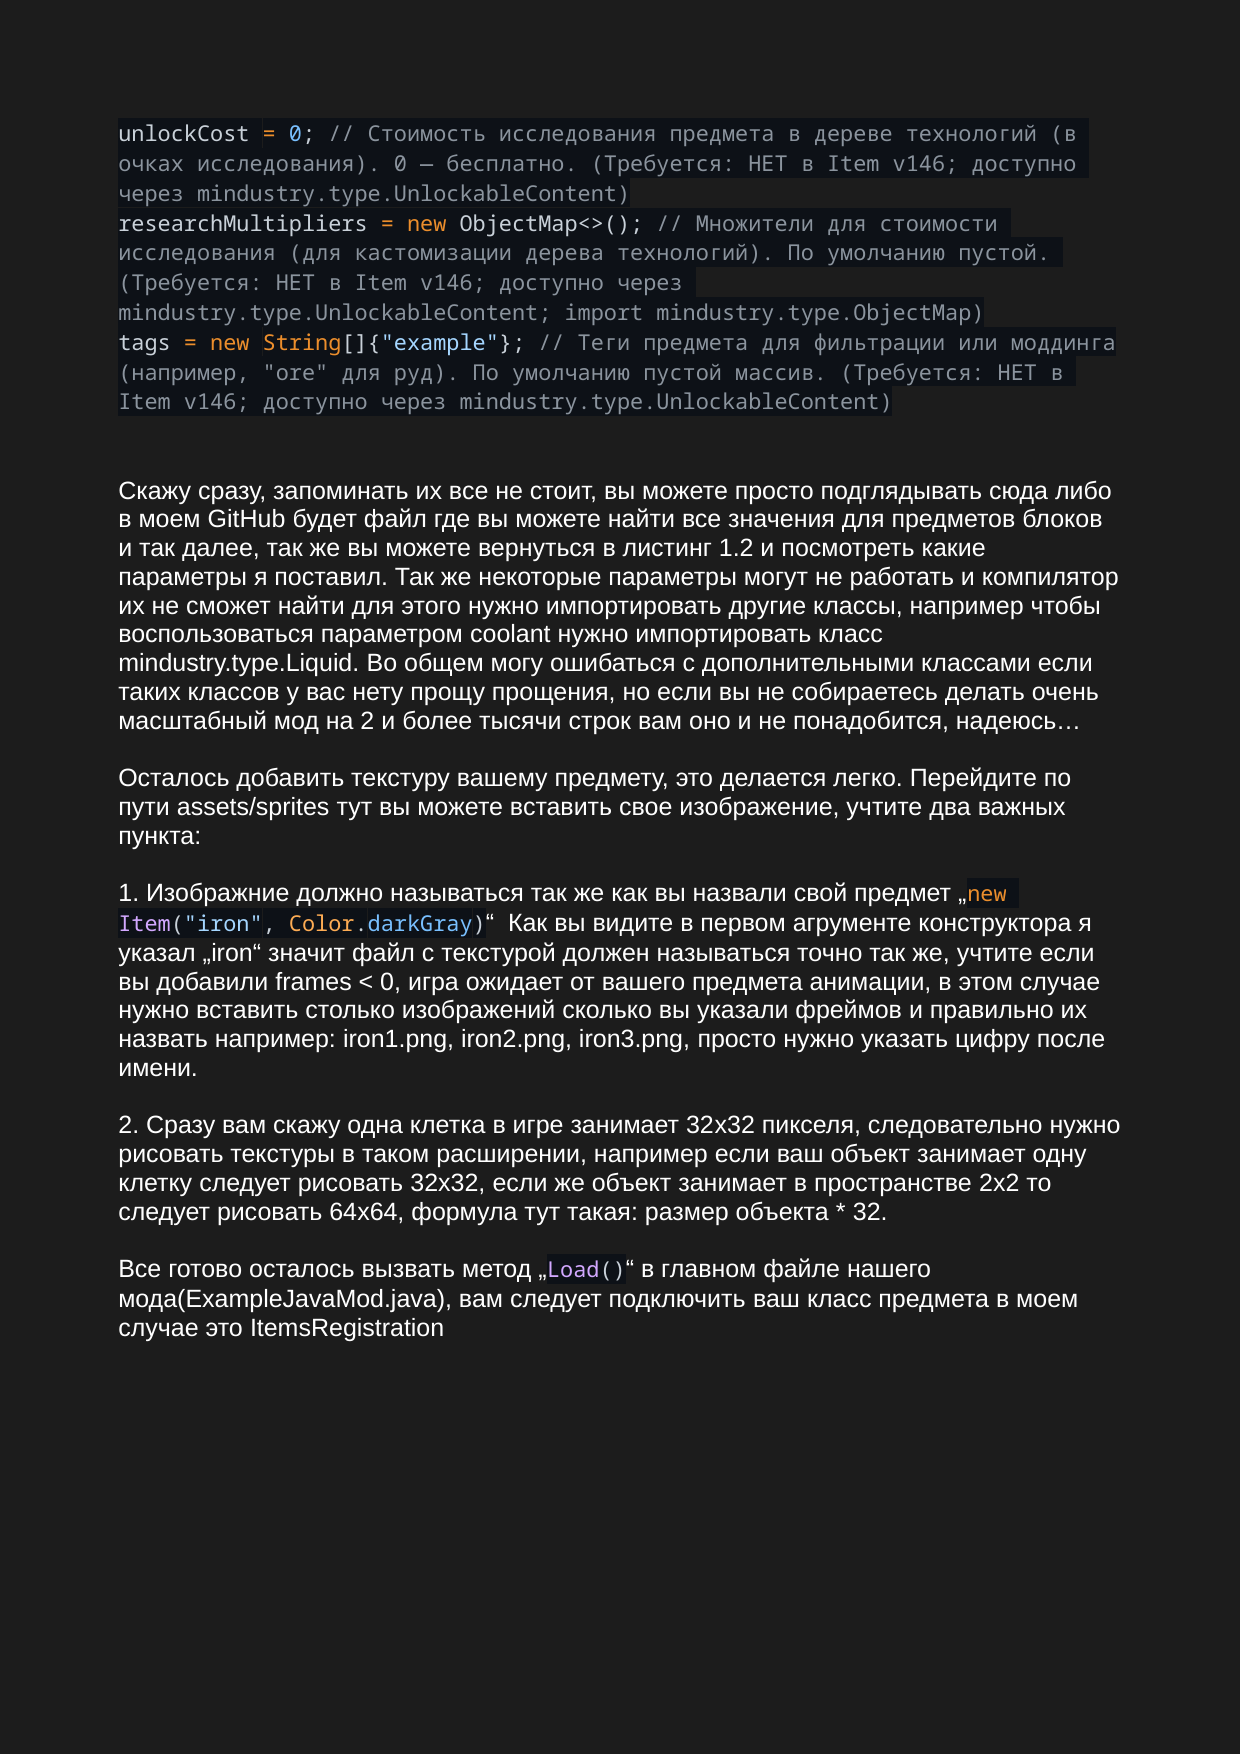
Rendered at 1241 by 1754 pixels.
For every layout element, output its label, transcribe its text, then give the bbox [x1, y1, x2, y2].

text 2. Сразу вам скажу одна клетка в игре занимает 32x32 пикселя, следовательно нужно рисовать текстуры в таком расширении, например если ваш объект занимает одну клетку следует рисовать 32x32, если же объект занимает в пространстве 2x2 то следует рисовать 64x64, формула тут такая: размер объекта * 32. [118, 1110, 1122, 1225]
text Все готово осталось вызвать метод „Load()“ в главном файле нашего мода(ExampleJavaMod.java), вам следует подключить ваш класс предмета в моем случае это ItemsRegistration [118, 1254, 1122, 1341]
text researchMultipliers = new ObjectMap<>(); // Множители для стоимости исследования (для кастомизации дерева технологий). По умолчанию пустой. (Требуется: НЕТ в Item v146; доступно через mindustry.type.UnlockableContent; import mindustry.type.ObjectMap) [118, 207, 1122, 327]
text tags = new String[]{"example"}; // Теги предмета для фильтрации или моддинга (например, "ore" для руд). По умолчанию пустой массив. (Требуется: НЕТ в Item v146; доступно через mindustry.type.UnlockableContent) [118, 327, 1122, 416]
text Осталось добавить текстуру вашему предмету, это делается легко. Перейдите по пути assets/sprites тут вы можете вставить свое изображение, учтите два важных пункта: [118, 763, 1122, 849]
text Скажу сразу, запоминать их все не стоит, вы можете просто подглядывать сюда либо в моем GitHub будет файл где вы можете найти все значения для предметов блоков и так далее, так же вы можете вернуться в листинг 1.2 и посмотреть какие параметры я поставил. Так же некоторые параметры могут не работать и компилятор их не сможет найти для этого нужно импортировать другие классы, например чтобы воспользоваться параметром coolant нужно импортировать класс mindustry.type.Liquid. Во общем могу ошибаться с дополнительными классами если таких классов у вас нету прощу прощения, но если вы не собираетесь делать очень масштабный мод на 2 и более тысячи строк вам оно и не понадобится, надеюсь… [118, 476, 1122, 734]
text unlockCost = 0; // Стоимость исследования предмета в дереве технологий (в очках исследования). 0 — бесплатно. (Требуется: НЕТ в Item v146; доступно через mindustry.type.UnlockableContent) [118, 118, 1122, 207]
text 1. Изображние должно называться так же как вы назвали свой предмет „new Item("iron", Color.darkGray)“ Как вы видите в первом агрументе конструктора я указал „iron“ значит файл с текстурой должен называться точно так же, учтите если вы добавили frames < 0, игра ожидает от вашего предмета анимации, в этом случае нужно вставить столько изображений сколько вы указали фреймов и правильно их назвать например: iron1.png, iron2.png, iron3.png, просто нужно указать цифру после имени. [118, 878, 1122, 1081]
